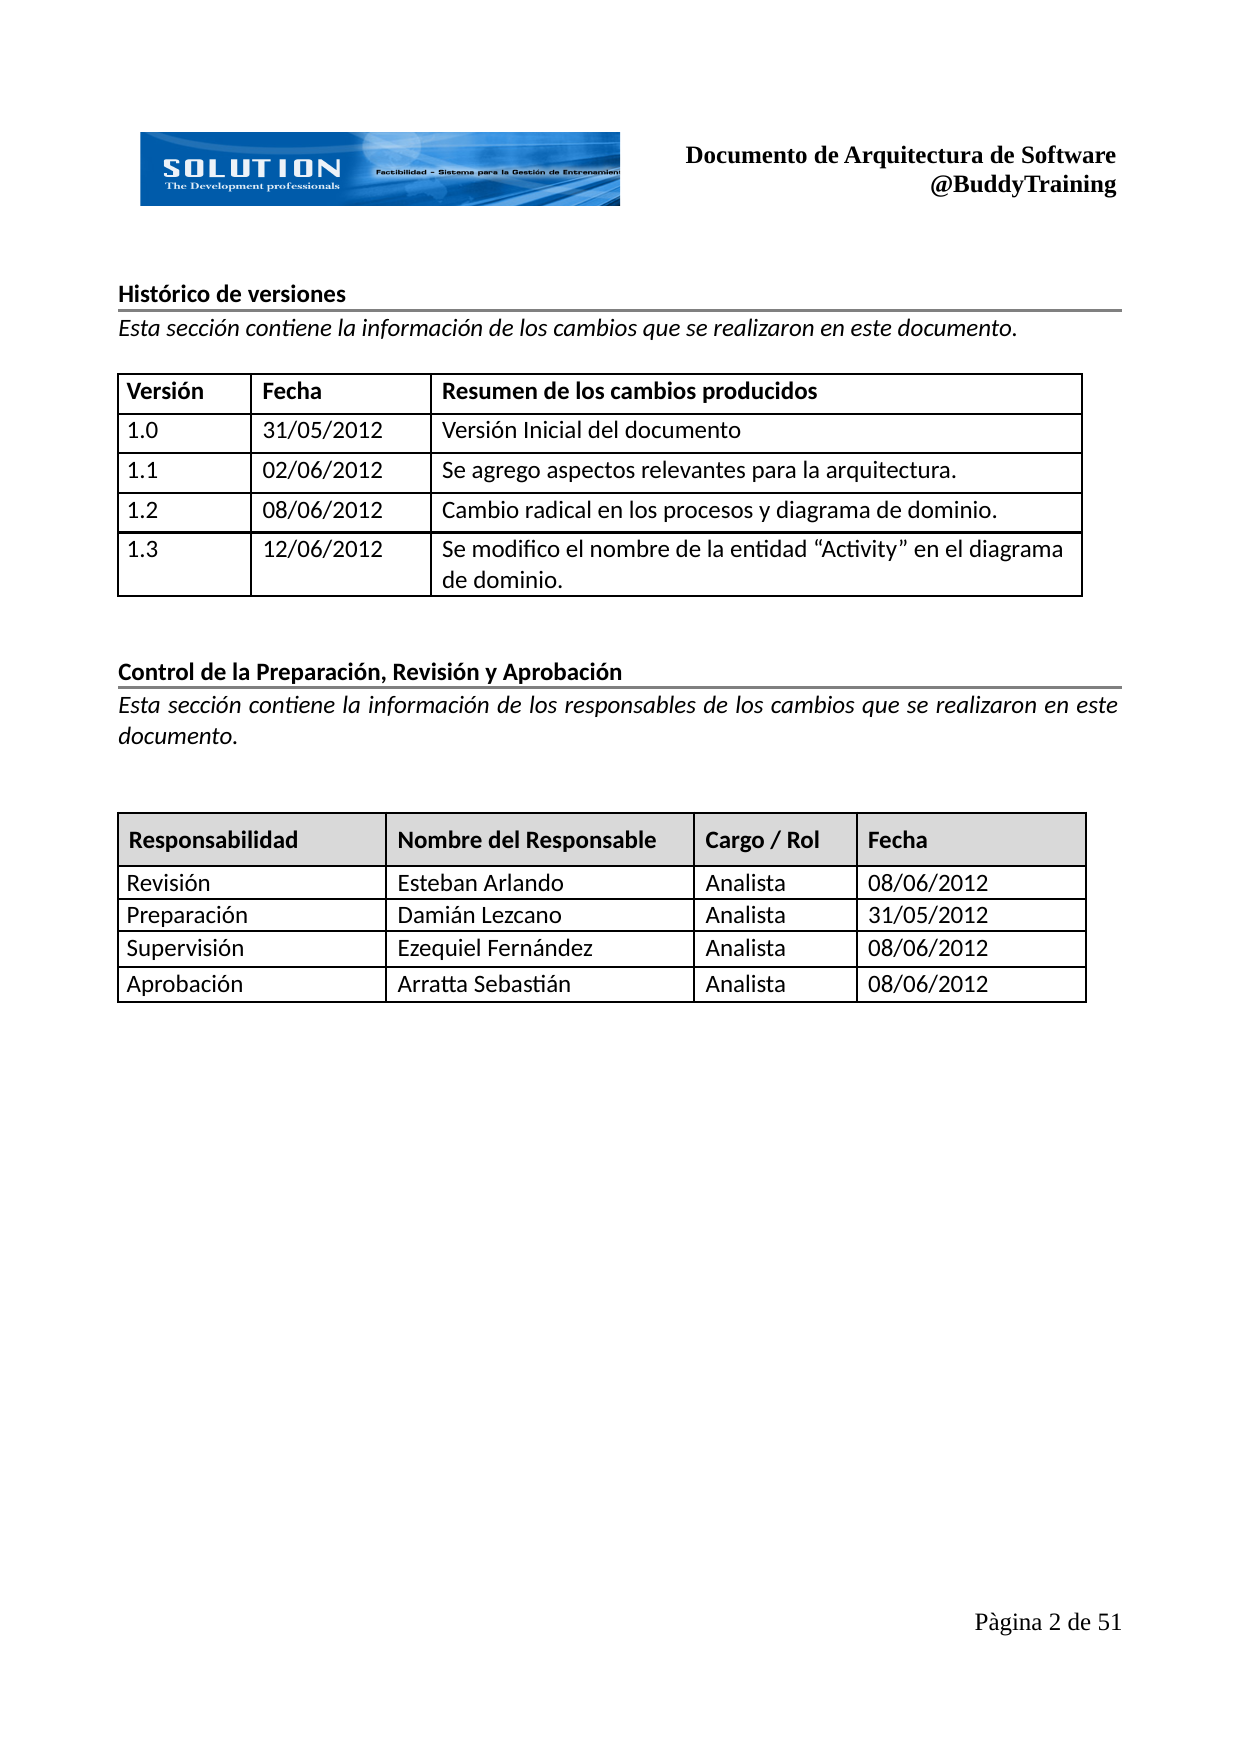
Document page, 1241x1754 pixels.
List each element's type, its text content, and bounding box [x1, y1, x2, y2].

table_cell 1.0 [119, 415, 250, 452]
table_header Fecha [858, 814, 1085, 865]
table_header Responsabilidad [119, 814, 385, 865]
table_cell Se modifico el nombre de la entidad “Activity” en el diagrama de dominio. [432, 534, 1081, 594]
table_cell 1.2 [119, 494, 250, 531]
table_cell 08/06/2012 [858, 867, 1085, 898]
table_cell 1.1 [119, 454, 250, 492]
text Histórico de versiones [118, 278, 1122, 309]
table_cell 12/06/2012 [252, 534, 430, 594]
table_header Resumen de los cambios producidos [432, 375, 1081, 413]
table_cell Ezequiel Fernández [387, 932, 693, 966]
table_cell 08/06/2012 [858, 932, 1085, 966]
table_cell 31/05/2012 [252, 415, 430, 452]
text Esta sección contiene la información de los cambios que se realizaron en este documento. [118, 312, 1122, 342]
table_cell Analista [695, 932, 856, 966]
text Esta sección contiene la información de los responsables de los cambios que se realizaron en este documento. [118, 689, 1122, 751]
table_cell 1.3 [119, 534, 250, 594]
table_cell Esteban Arlando [387, 867, 693, 898]
table_cell Se agrego aspectos relevantes para la arquitectura. [432, 454, 1081, 492]
table_cell Analista [695, 968, 856, 1001]
table_header Cargo / Rol [695, 814, 856, 865]
table_cell Cambio radical en los procesos y diagrama de dominio. [432, 494, 1081, 531]
table_cell 31/05/2012 [858, 900, 1085, 930]
table_cell 08/06/2012 [252, 494, 430, 531]
table_cell Damián Lezcano [387, 900, 693, 930]
table_cell Supervisión [119, 932, 385, 966]
table_header Versión [119, 375, 250, 413]
table_cell Aprobación [119, 968, 385, 1001]
table_cell 02/06/2012 [252, 454, 430, 492]
table_cell 08/06/2012 [858, 968, 1085, 1001]
table_cell Revisión [119, 867, 385, 898]
picture [140, 132, 621, 206]
table_cell Analista [695, 900, 856, 930]
table_header Nombre del Responsable [387, 814, 693, 865]
table_cell Preparación [119, 900, 385, 930]
table_header Fecha [252, 375, 430, 413]
table_cell Analista [695, 867, 856, 898]
text Control de la Preparación, Revisión y Aprobación [118, 656, 1122, 686]
table_cell Versión Inicial del documento [432, 415, 1081, 452]
table_cell Arratta Sebastián [387, 968, 693, 1001]
